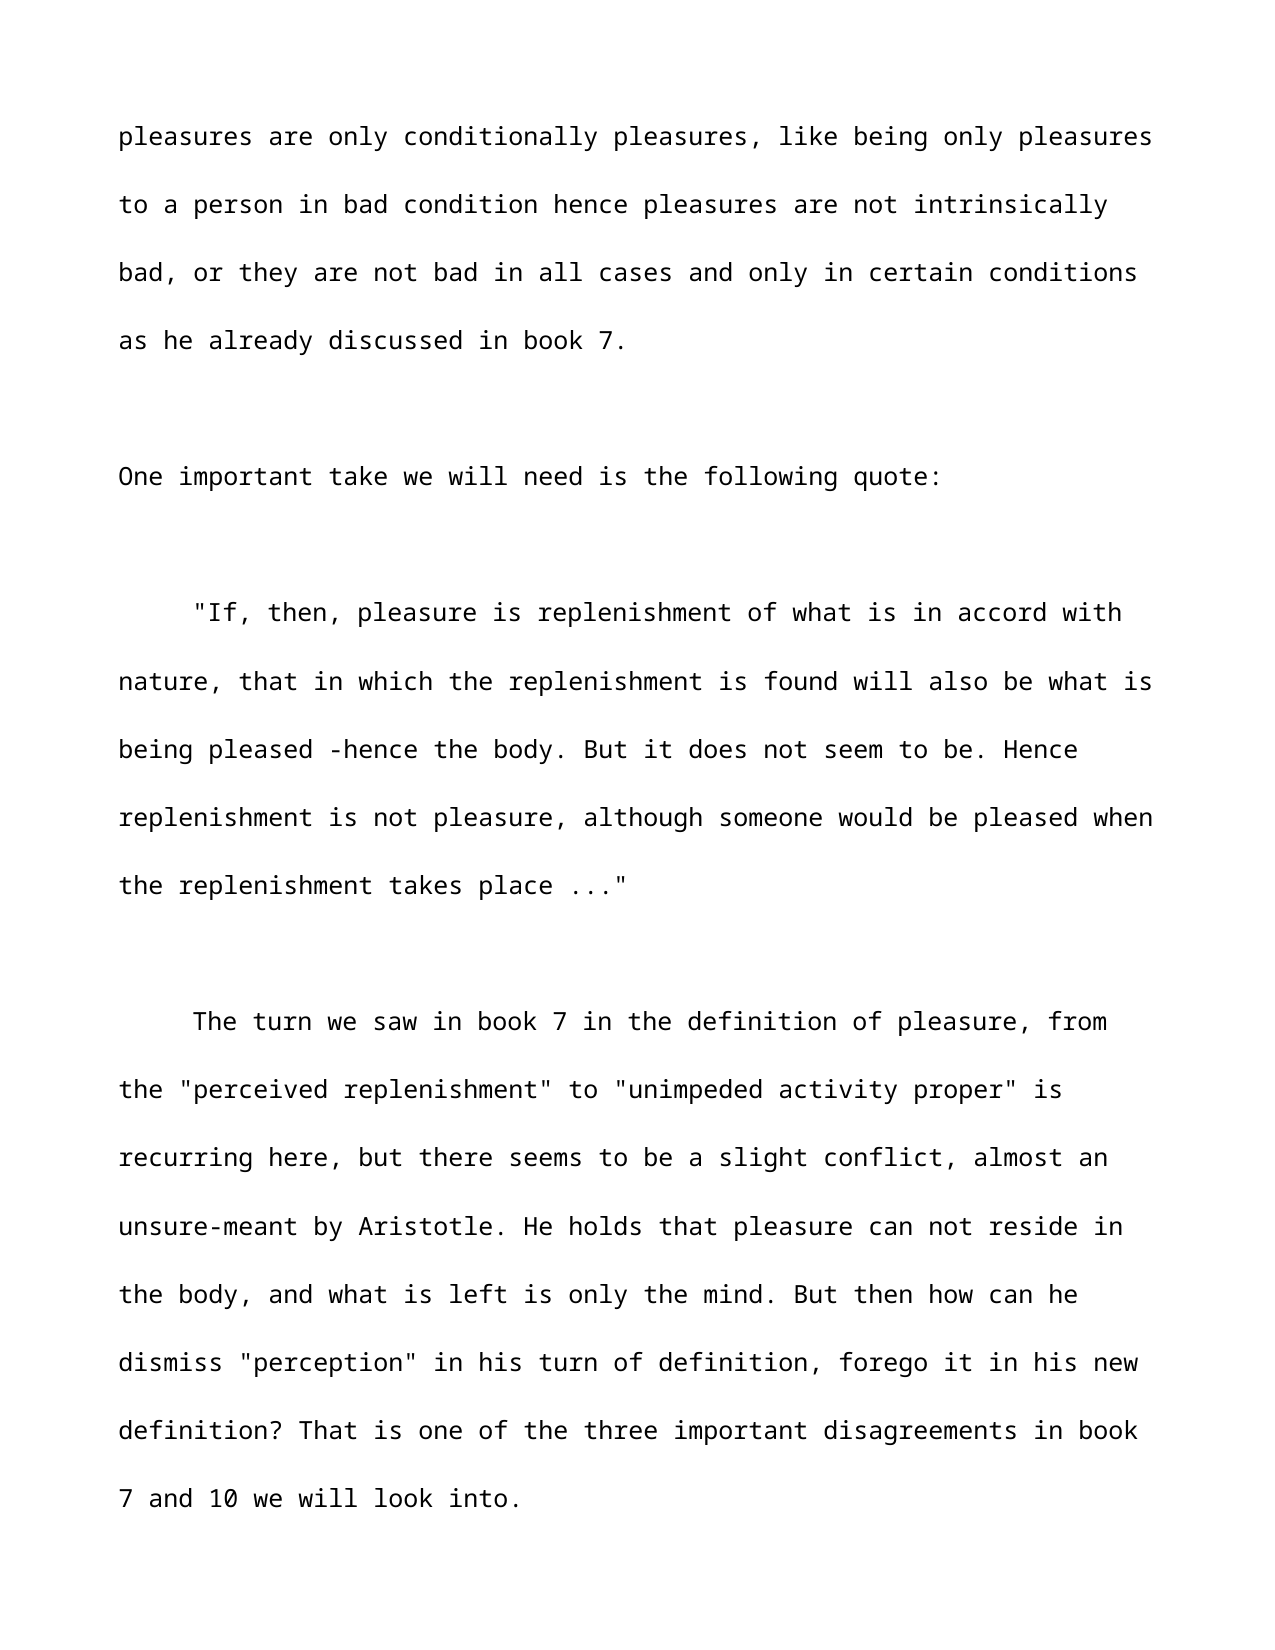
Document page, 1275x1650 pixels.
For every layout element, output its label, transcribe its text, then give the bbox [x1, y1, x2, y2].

text The turn we saw in book 7 in the definition of pleasure, from the "perceived replenishment" to "unimpeded activity proper" is recurring here, but there seems to be a slight conflict, almost an unsure-meant by Aristotle. He holds that pleasure can not reside in the body, and what is left is only the mind. But then how can he dismiss "perception" in his turn of definition, forego it in his new definition? That is one of the three important disagreements in book 7 and 10 we will look into. [118, 1004, 1157, 1515]
text pleasures are only conditionally pleasures, like being only pleasures to a person in bad condition hence pleasures are not intrinsically bad, or they are not bad in all cases and only in certain conditions as he already discussed in book 7. [118, 118, 1157, 357]
text One important take we will need is the following quote: [118, 459, 1157, 493]
text "If, then, pleasure is replenishment of what is in accord with nature, that in which the replenishment is found will also be what is being pleased -hence the body. But it does not seem to be. Hence replenishment is not pleasure, although someone would be pleased when the replenishment takes place ..." [118, 595, 1157, 902]
